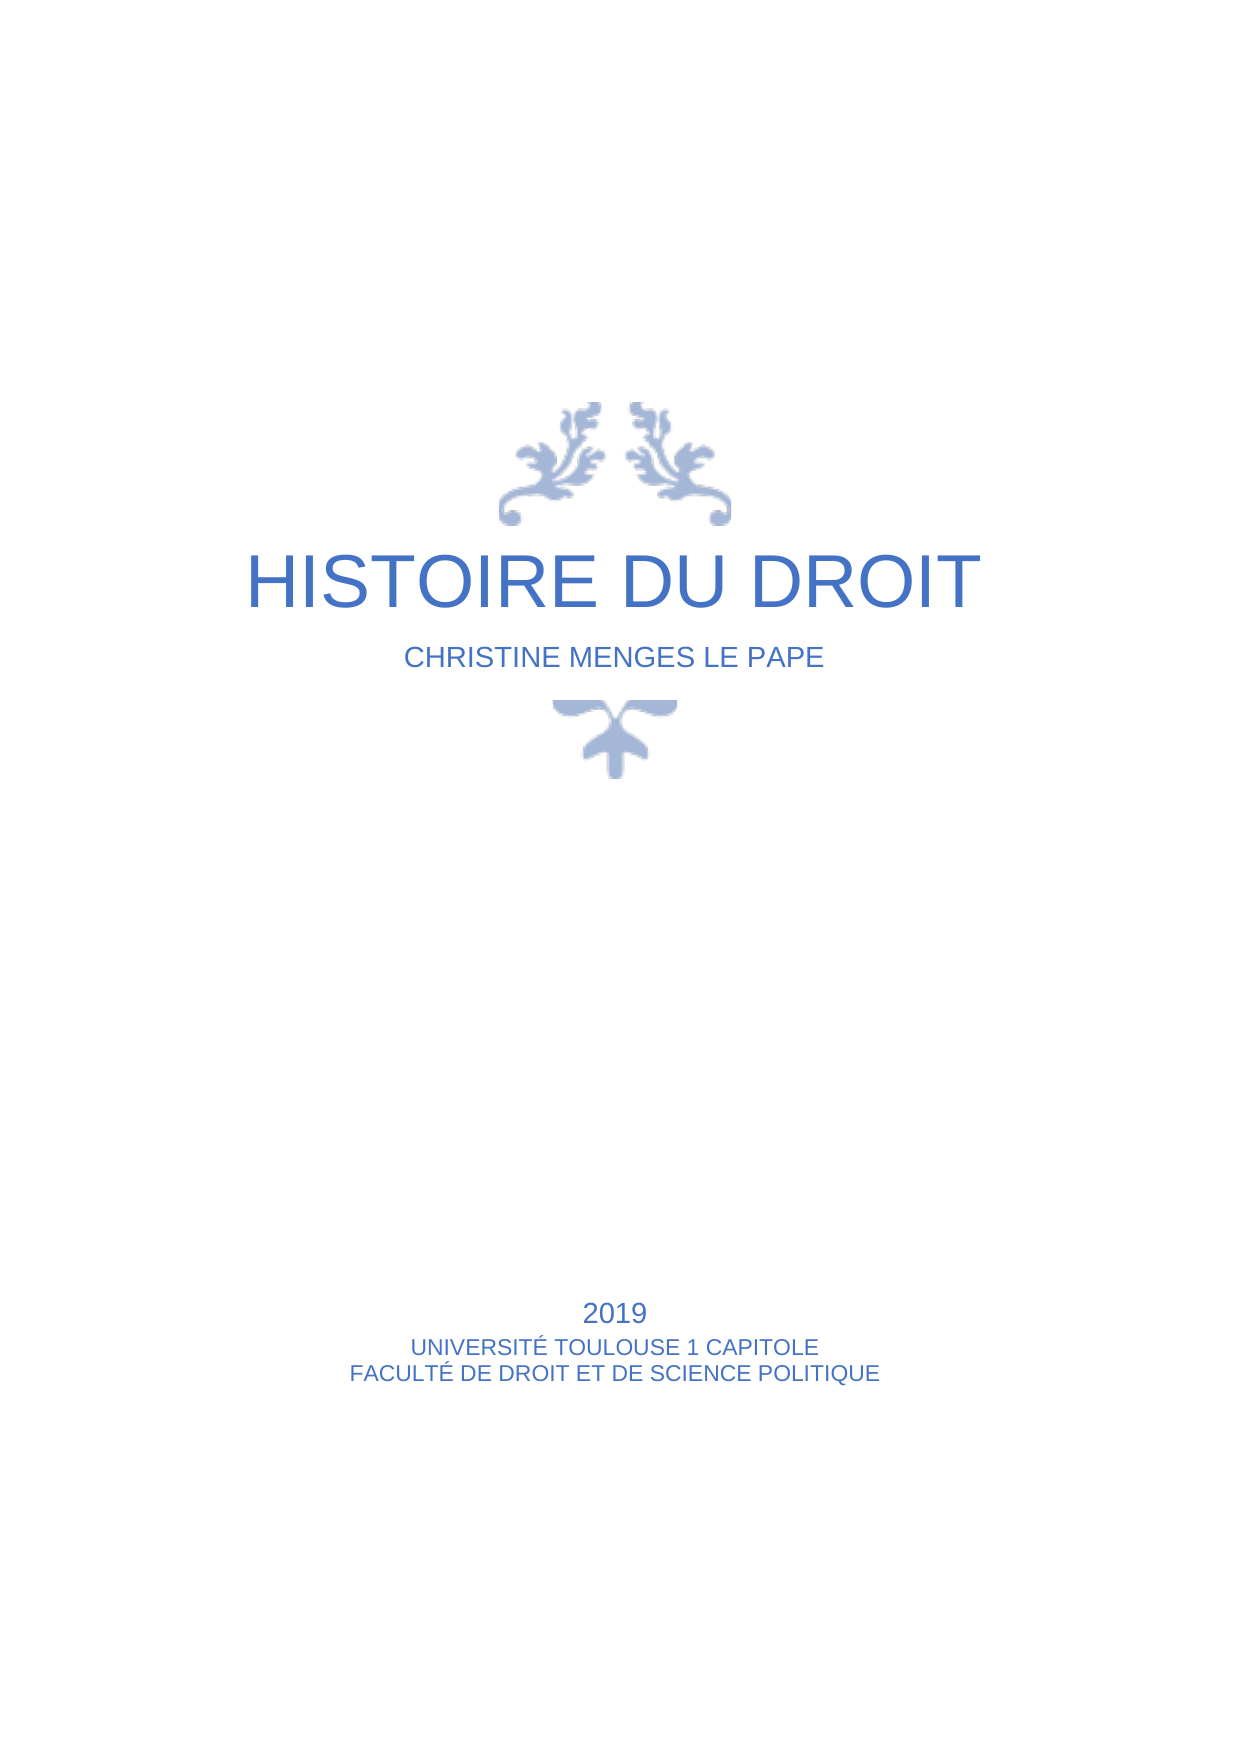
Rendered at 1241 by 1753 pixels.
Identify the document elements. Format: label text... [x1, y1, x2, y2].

text 2019 [36, 1296, 1193, 1329]
text UNIVERSITÉ TOULOUSE 1 CAPITOLE [36, 1334, 1193, 1360]
text FACULTÉ DE DROIT ET DE SCIENCE POLITIQUE [36, 1360, 1193, 1386]
text HISTOIRE DU DROIT CHRISTINE MENGES LE PAPE [193, 537, 1035, 674]
picture [498, 402, 732, 526]
picture [552, 700, 678, 779]
